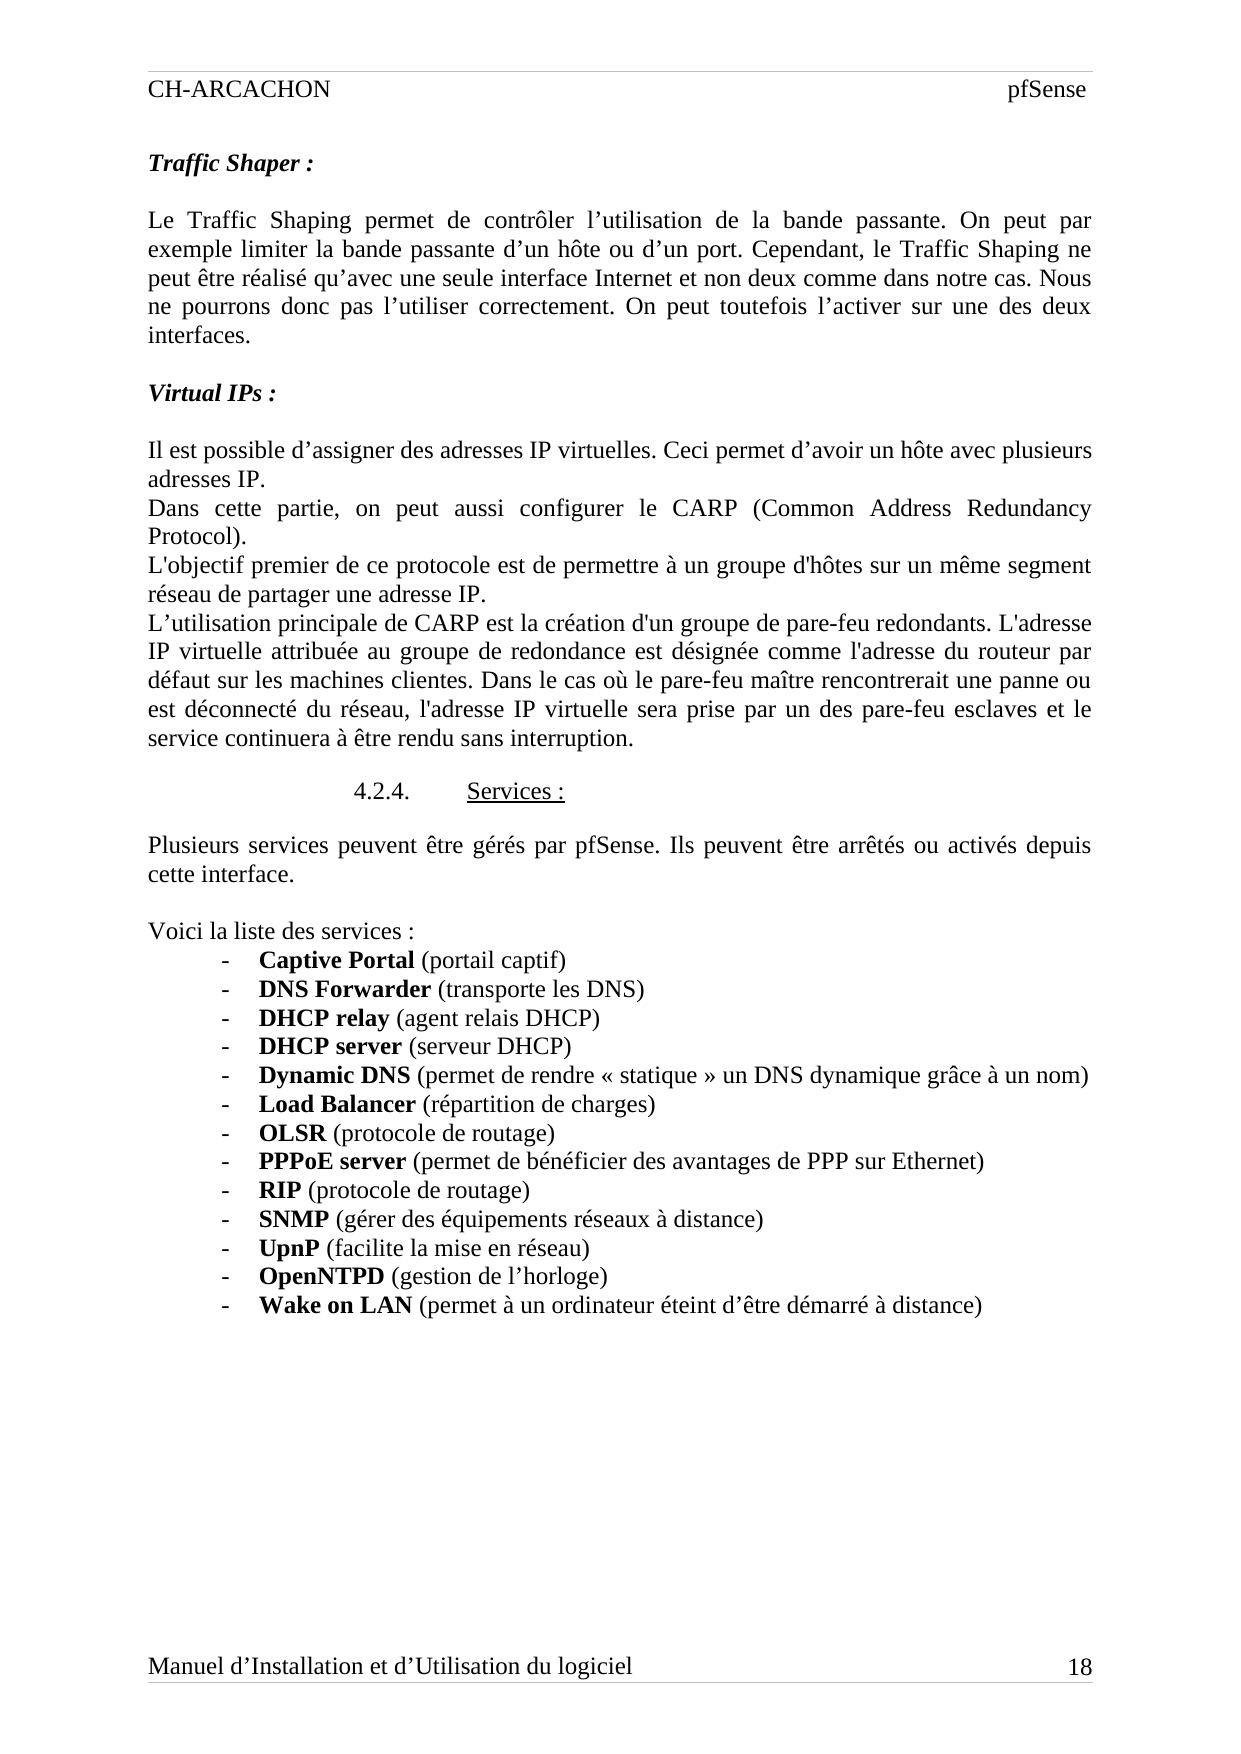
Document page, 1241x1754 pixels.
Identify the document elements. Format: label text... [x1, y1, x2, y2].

list UpnP (facilite la mise en réseau) [221, 1233, 1093, 1261]
list Wake on LAN (permet à un ordinateur éteint d’être démarré à distance) [221, 1290, 1093, 1319]
text Il est possible d’assigner des adresses IP virtuelles. Ceci permet d’avoir un hôte avec plusieurs adresses IP. [148, 435, 1093, 493]
subtitle Services : [354, 776, 1093, 805]
list Load Balancer (répartition de charges) [221, 1089, 1093, 1118]
text Plusieurs services peuvent être gérés par pfSense. Ils peuvent être arrêtés ou activés depuis cette interface. [148, 830, 1093, 888]
text L’utilisation principale de CARP est la création d'un groupe de pare-feu redondants. L'adresse IP virtuelle attribuée au groupe de redondance est désignée comme l'adresse du routeur par défaut sur les machines clientes. Dans le cas où le pare-feu maître rencontrerait une panne ou est déconnecté du réseau, l'adresse IP virtuelle sera prise par un des pare-feu esclaves et le service continuera à être rendu sans interruption. [148, 608, 1093, 751]
list Dynamic DNS (permet de rendre « statique » un DNS dynamique grâce à un nom) [221, 1060, 1093, 1089]
text L'objectif premier de ce protocole est de permettre à un groupe d'hôtes sur un même segment réseau de partager une adresse IP. [148, 550, 1093, 608]
list OLSR (protocole de routage) [221, 1118, 1093, 1146]
list Captive Portal (portail captif) [221, 945, 1093, 974]
list DNS Forwarder (transporte les DNS) [221, 974, 1093, 1003]
list PPPoE server (permet de bénéficier des avantages de PPP sur Ethernet) [221, 1146, 1093, 1175]
list OpenNTPD (gestion de l’horloge) [221, 1261, 1093, 1290]
text Virtual IPs : [148, 378, 1093, 406]
list DHCP relay (agent relais DHCP) [221, 1003, 1093, 1031]
text Traffic Shaper : [148, 148, 1093, 176]
list RIP (protocole de routage) [221, 1175, 1093, 1204]
list SNMP (gérer des équipements réseaux à distance) [221, 1204, 1093, 1233]
list DHCP server (serveur DHCP) [221, 1031, 1093, 1060]
text Voici la liste des services : [148, 916, 1093, 945]
text Dans cette partie, on peut aussi configurer le CARP (Common Address Redundancy Protocol). [148, 493, 1093, 550]
text Le Traffic Shaping permet de contrôler l’utilisation de la bande passante. On peut par exemple limiter la bande passante d’un hôte ou d’un port. Cependant, le Traffic Shaping ne peut être réalisé qu’avec une seule interface Internet et non deux comme dans notre cas. Nous ne pourrons donc pas l’utiliser correctement. On peut toutefois l’activer sur une des deux interfaces. [148, 205, 1093, 349]
